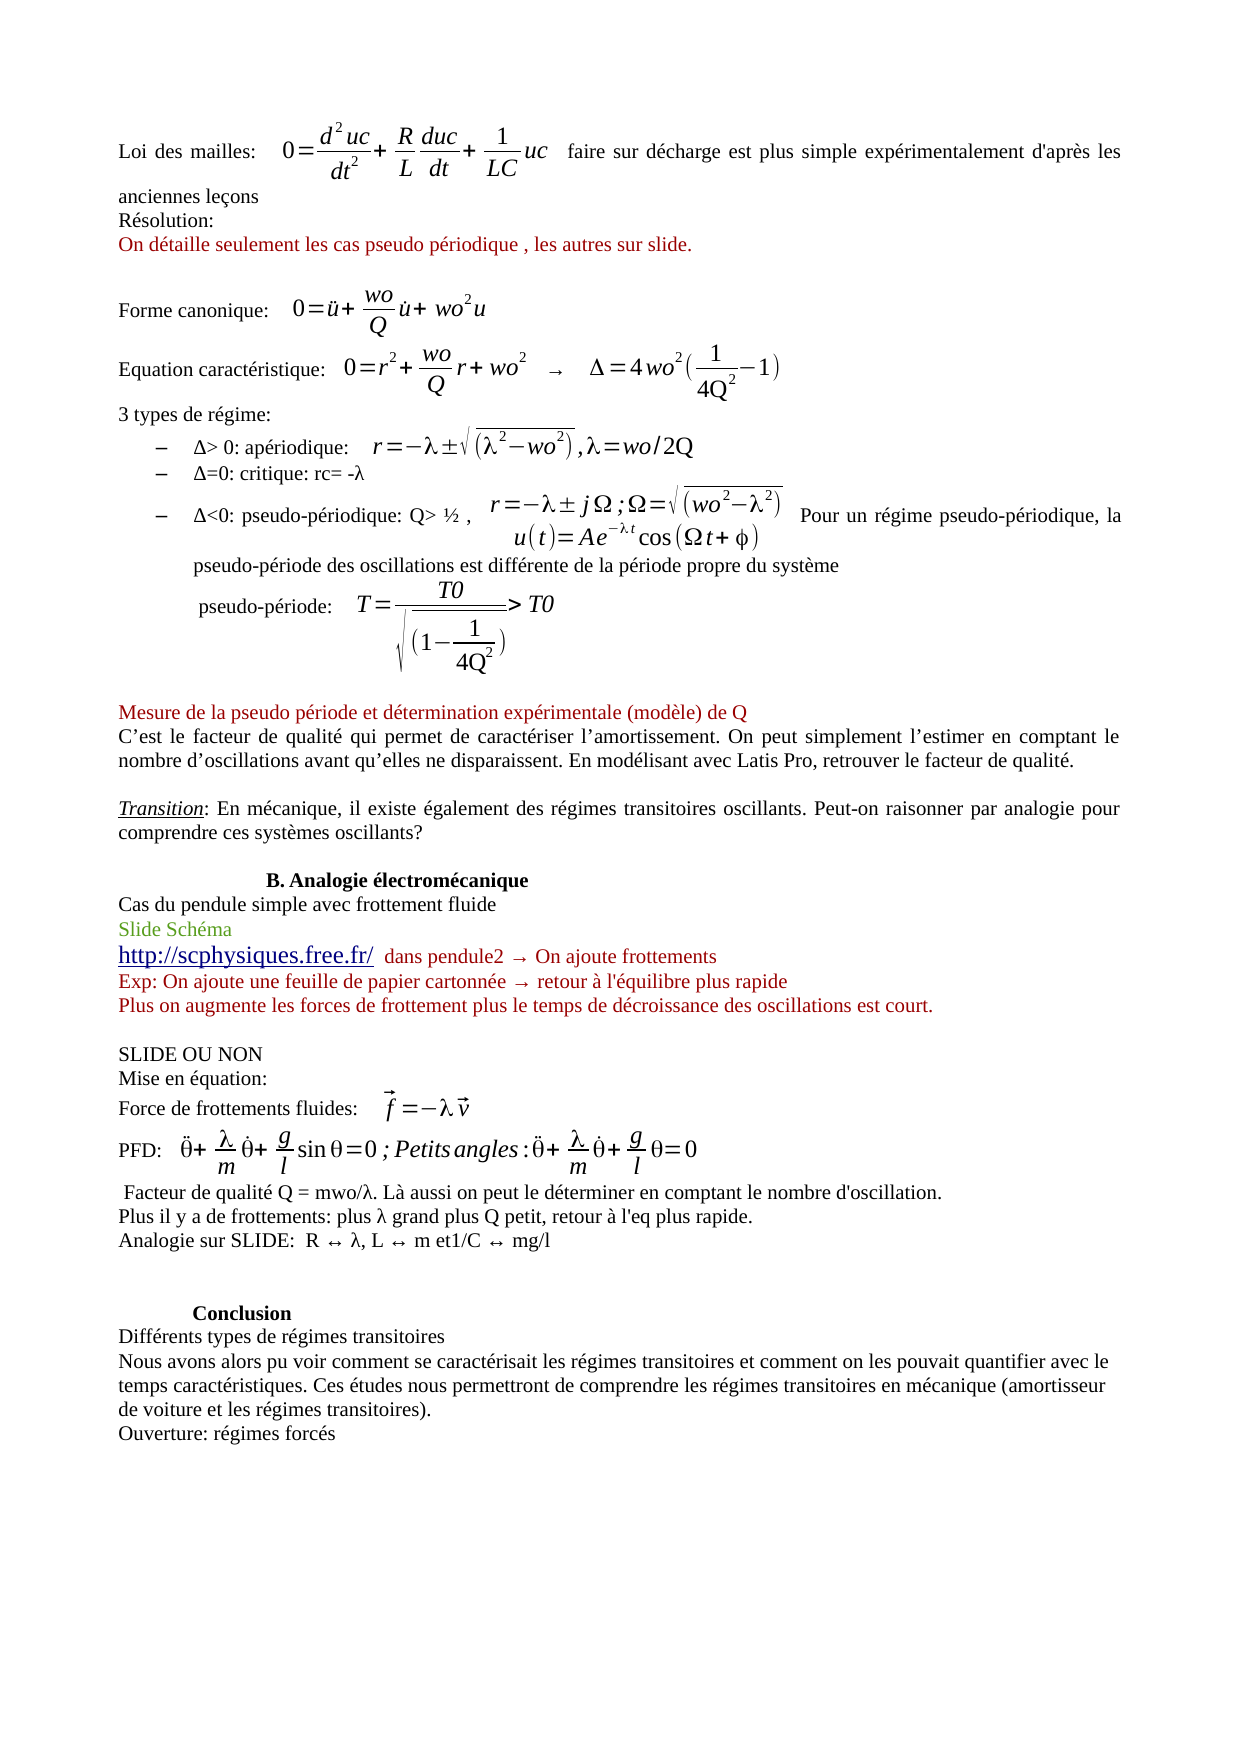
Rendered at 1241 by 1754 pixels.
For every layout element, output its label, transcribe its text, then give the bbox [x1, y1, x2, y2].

text Mise en équation: [118, 1066, 1122, 1089]
list Δ> 0: apériodique: [156, 426, 1122, 461]
text SLIDE OU NON [118, 1041, 1122, 1066]
text Analogie sur SLIDE: R ↔ λ, L ↔ m et1/C ↔ mg/l [118, 1228, 1122, 1252]
text 3 types de régime: [118, 402, 1122, 426]
text Plus on augmente les forces de frottement plus le temps de décroissance des oscillations est court. [118, 993, 1122, 1017]
text Mesure de la pseudo période et détermination expérimentale (modèle) de Q [118, 700, 1122, 724]
text Résolution: [118, 208, 1122, 232]
text Ouverture: régimes forcés [118, 1421, 1122, 1445]
text Plus il y a de frottements: plus λ grand plus Q petit, retour à l'eq plus rapide. [118, 1204, 1122, 1228]
text Slide Schéma [118, 916, 1122, 941]
text Différents types de régimes transitoires [118, 1324, 1122, 1348]
text Equation caractéristique:→ [118, 339, 1122, 402]
text On détaille seulement les cas pseudo périodique , les autres sur slide. [118, 232, 1122, 256]
list Δ<0: pseudo-périodique: Q> ½ ,Pour un régime pseudo-périodique, la pseudo-période des oscillations est différente de la période propre du système [156, 485, 1122, 577]
list pseudo-période: [156, 577, 1122, 676]
text Force de frottements fluides: [118, 1089, 1122, 1121]
text Transition: En mécanique, il existe également des régimes transitoires oscillants. Peut-on raisonner par analogie pour comprendre ces systèmes oscillants? [118, 796, 1122, 844]
text B. Analogie électromécanique [118, 868, 1122, 892]
text Conclusion [118, 1300, 1122, 1324]
list Δ=0: critique: rc= -λ [156, 461, 1122, 485]
text Forme canonique: [118, 281, 1122, 339]
text Facteur de qualité Q = mwo/λ. Là aussi on peut le déterminer en comptant le nombre d'oscillation. [118, 1180, 1122, 1204]
text temps caractéristiques. Ces études nous permettront de comprendre les régimes transitoires en mécanique (amortisseur [118, 1373, 1122, 1397]
text Exp: On ajoute une feuille de papier cartonnée → retour à l'équilibre plus rapide [118, 969, 1122, 993]
text http://scphysiques.free.fr/ dans pendule2 → On ajoute frottements [118, 941, 1122, 969]
text Loi des mailles: faire sur décharge est plus simple expérimentalement d'après les anciennes leçons [118, 118, 1122, 208]
text C’est le facteur de qualité qui permet de caractériser l’amortissement. On peut simplement l’estimer en comptant le nombre d’oscillations avant qu’elles ne disparaissent. En modélisant avec Latis Pro, retrouver le facteur de qualité. [118, 724, 1122, 772]
text de voiture et les régimes transitoires). [118, 1397, 1122, 1421]
text Cas du pendule simple avec frottement fluide [118, 892, 1122, 916]
text Nous avons alors pu voir comment se caractérisait les régimes transitoires et comment on les pouvait quantifier avec le [118, 1348, 1122, 1373]
text PFD: [118, 1121, 1122, 1180]
